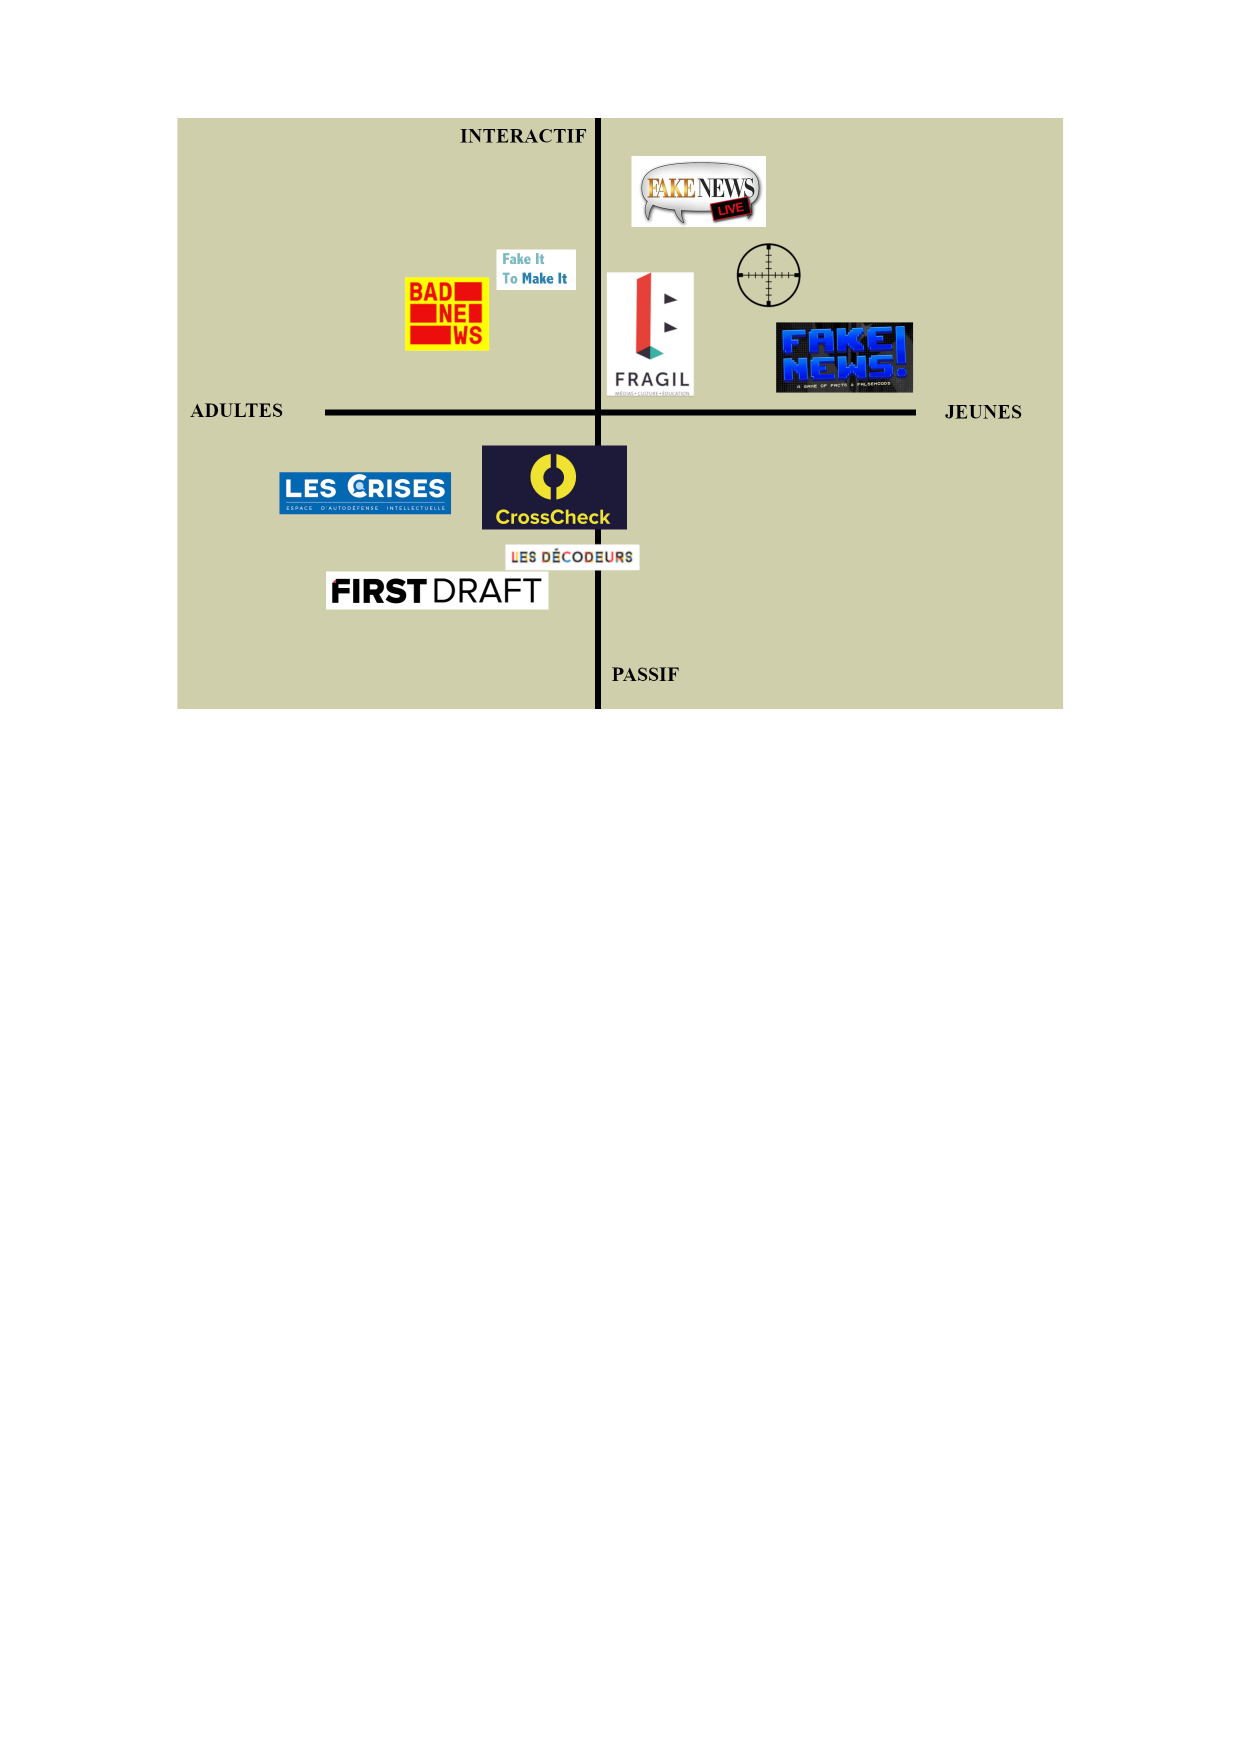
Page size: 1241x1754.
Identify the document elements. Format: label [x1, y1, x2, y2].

picture [177, 118, 1064, 709]
